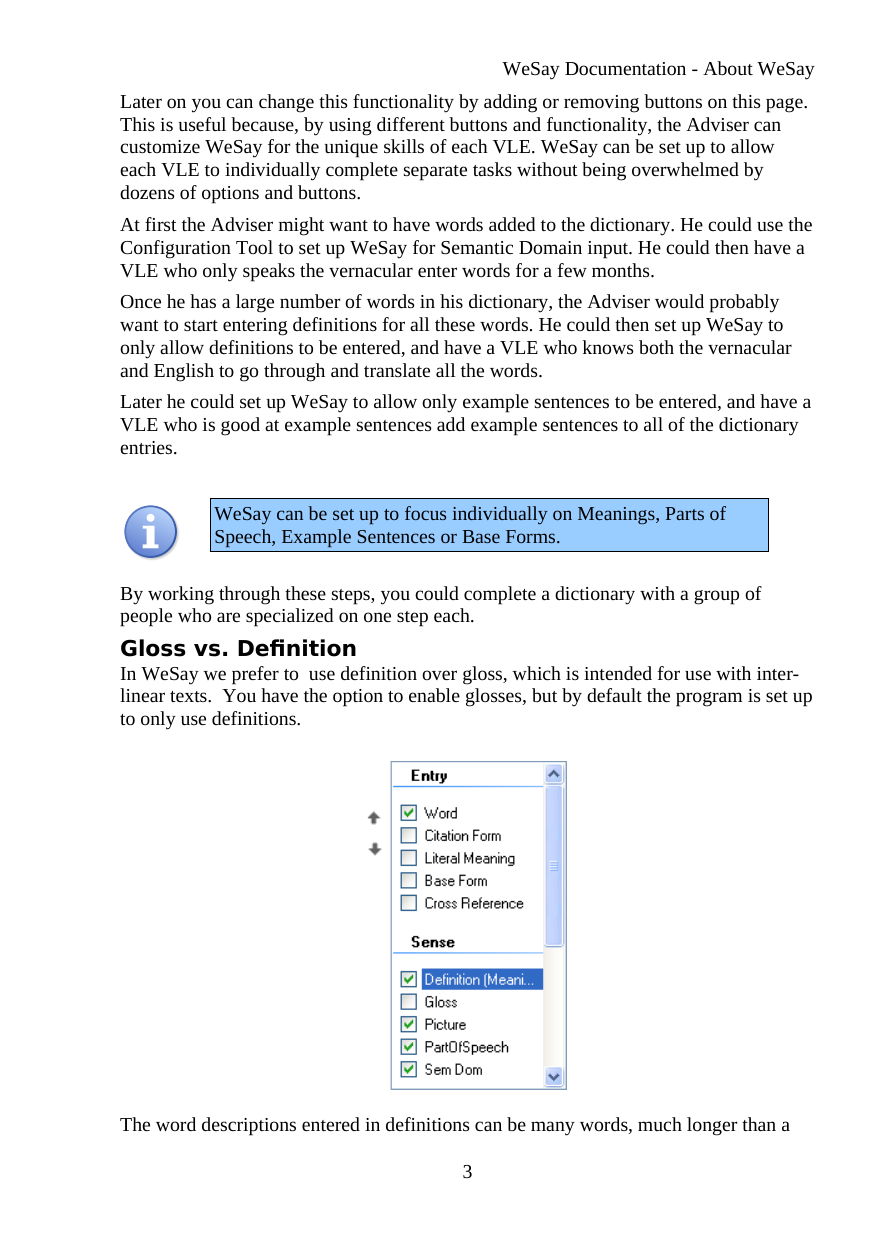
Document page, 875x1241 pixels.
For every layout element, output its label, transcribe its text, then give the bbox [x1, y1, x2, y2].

text At first the Adviser might want to have words added to the dictionary. He could use the Configuration Tool to set up WeSay for Semantic Domain input. He could then have a VLE who only speaks the vernacular enter words for a few months. [120, 213, 814, 281]
text Later on you can change this functionality by adding or removing buttons on this page. This is useful because, by using different buttons and functionality, the Adviser can customize WeSay for the unique skills of each VLE. WeSay can be set up to allow each VLE to individually complete separate tasks without being overwhelmed by dozens of options and buttons. [120, 90, 814, 204]
picture [367, 761, 567, 1090]
text Later he could set up WeSay to allow only example sentences to be entered, and have a VLE who is good at example sentences add example sentences to all of the dictionary entries. [120, 391, 814, 459]
text In WeSay we prefer to use definition over gloss, which is intended for use with inter-linear texts. You have the option to enable glosses, but by default the program is set up to only use definitions. [120, 662, 814, 730]
picture [120, 502, 181, 562]
subtitle Gloss vs. Definition [120, 636, 814, 662]
text By working through these steps, you could complete a dictionary with a group of people who are specialized on one step each. [120, 582, 814, 627]
text The word descriptions entered in definitions can be many words, much longer than a [120, 739, 814, 1135]
text WeSay can be set up to focus individually on Meanings, Parts of Speech, Example Sentences or Base Forms. [211, 499, 768, 551]
text Once he has a large number of words in his dictionary, the Adviser would probably want to start entering definitions for all these words. He could then set up WeSay to only allow definitions to be entered, and have a VLE who knows both the vernacular and English to go through and translate all the words. [120, 290, 814, 382]
